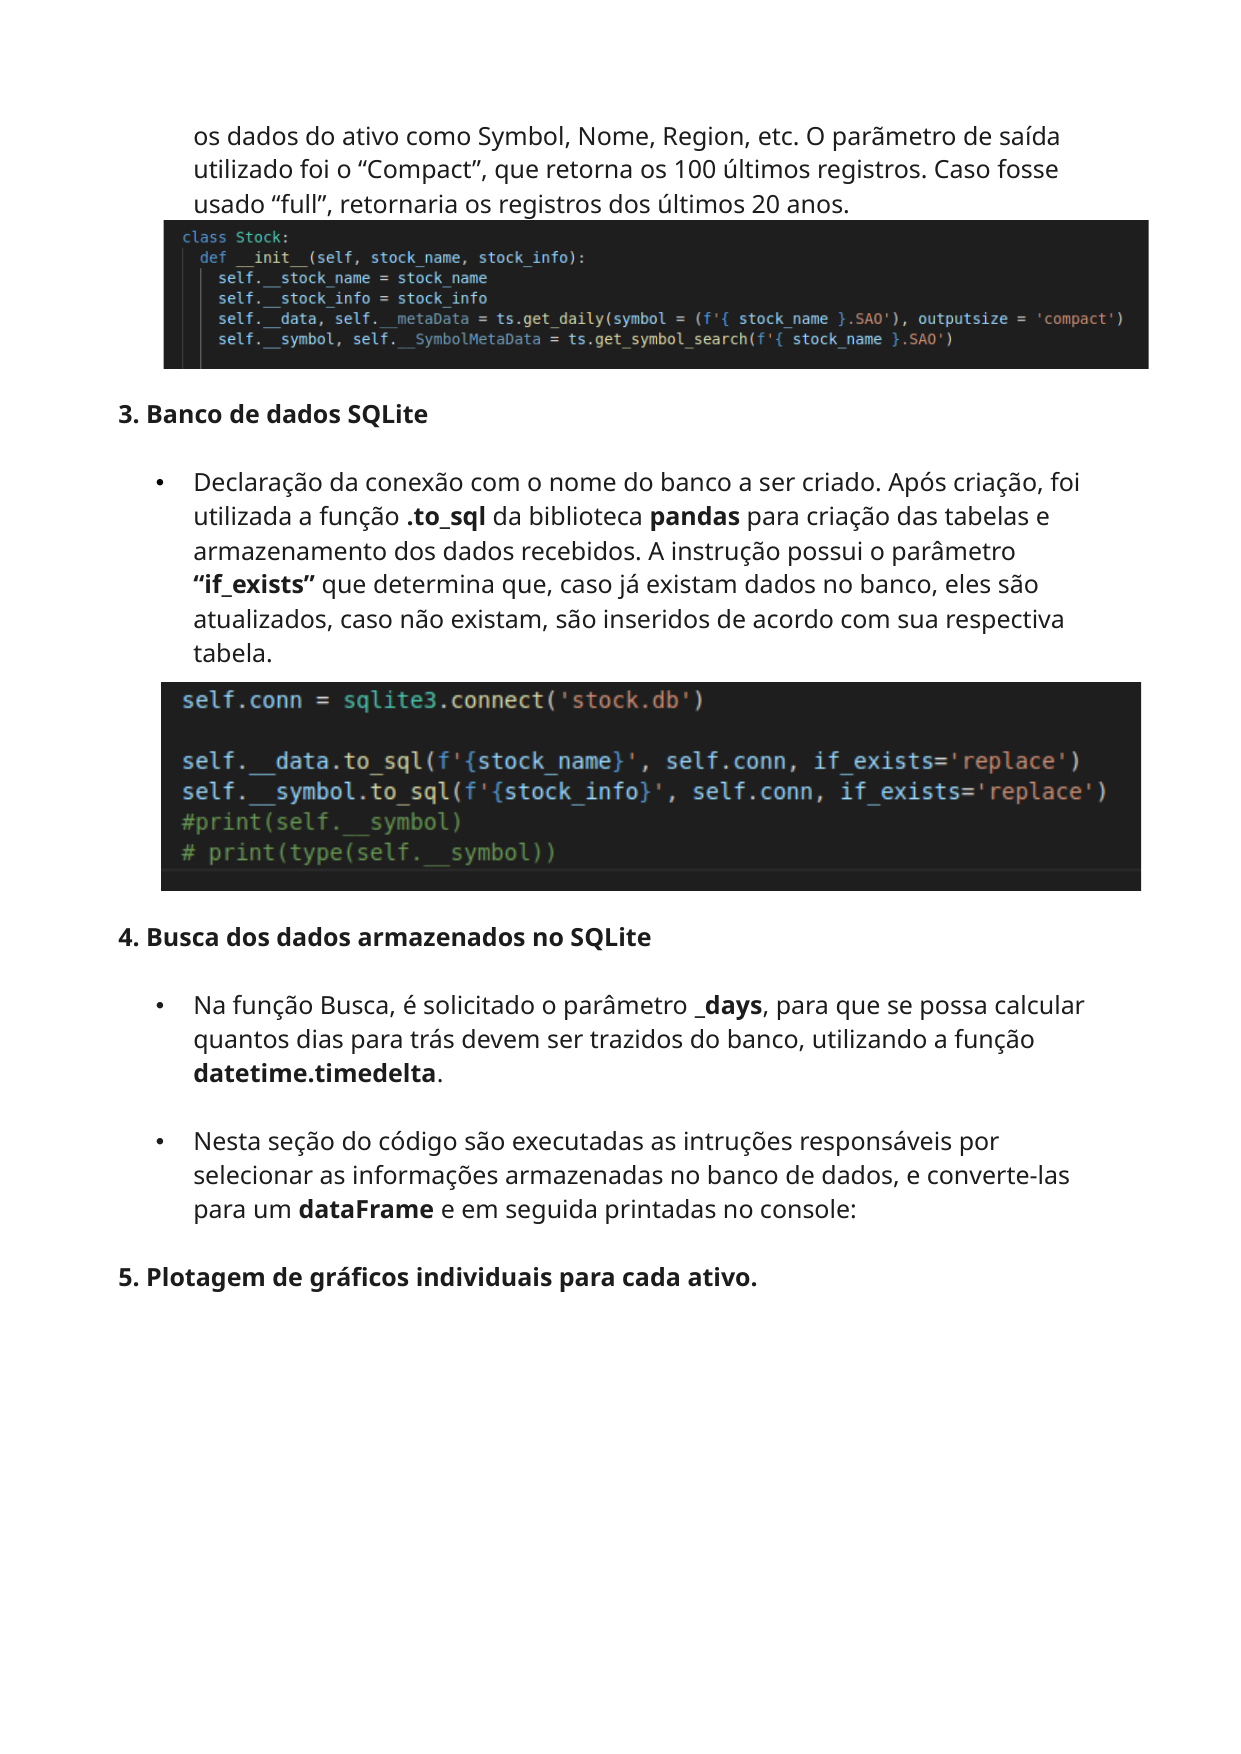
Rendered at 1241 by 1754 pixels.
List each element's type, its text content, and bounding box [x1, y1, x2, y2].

list Nesta seção do código são executadas as intruções responsáveis por selecionar as informações armazenadas no banco de dados, e converte-las para um dataFrame e em seguida printadas no console: [156, 1124, 1122, 1226]
picture [163, 220, 1149, 369]
text 3. Banco de dados SQLite [118, 397, 1122, 431]
list Declaração da conexão com o nome do banco a ser criado. Após criação, foi utilizada a função .to_sql da biblioteca pandas para criação das tabelas e armazenamento dos dados recebidos. A instrução possui o parâmetro “if_exists” que determina que, caso já existam dados no banco, eles são atualizados, caso não existam, são inseridos de acordo com sua respectiva tabela. [156, 465, 1122, 669]
picture [161, 682, 1142, 891]
text 5. Plotagem de gráficos individuais para cada ativo. [118, 1260, 1122, 1294]
list Na função Busca, é solicitado o parâmetro _days, para que se possa calcular quantos dias para trás devem ser trazidos do banco, utilizando a função datetime.timedelta. [156, 987, 1122, 1089]
text 4. Busca dos dados armazenados no SQLite [118, 919, 1122, 953]
list os dados do ativo como Symbol, Nome, Region, etc. O parãmetro de saída utilizado foi o “Compact”, que retorna os 100 últimos registros. Caso fosse usado “full”, retornaria os registros dos últimos 20 anos. [156, 118, 1122, 220]
